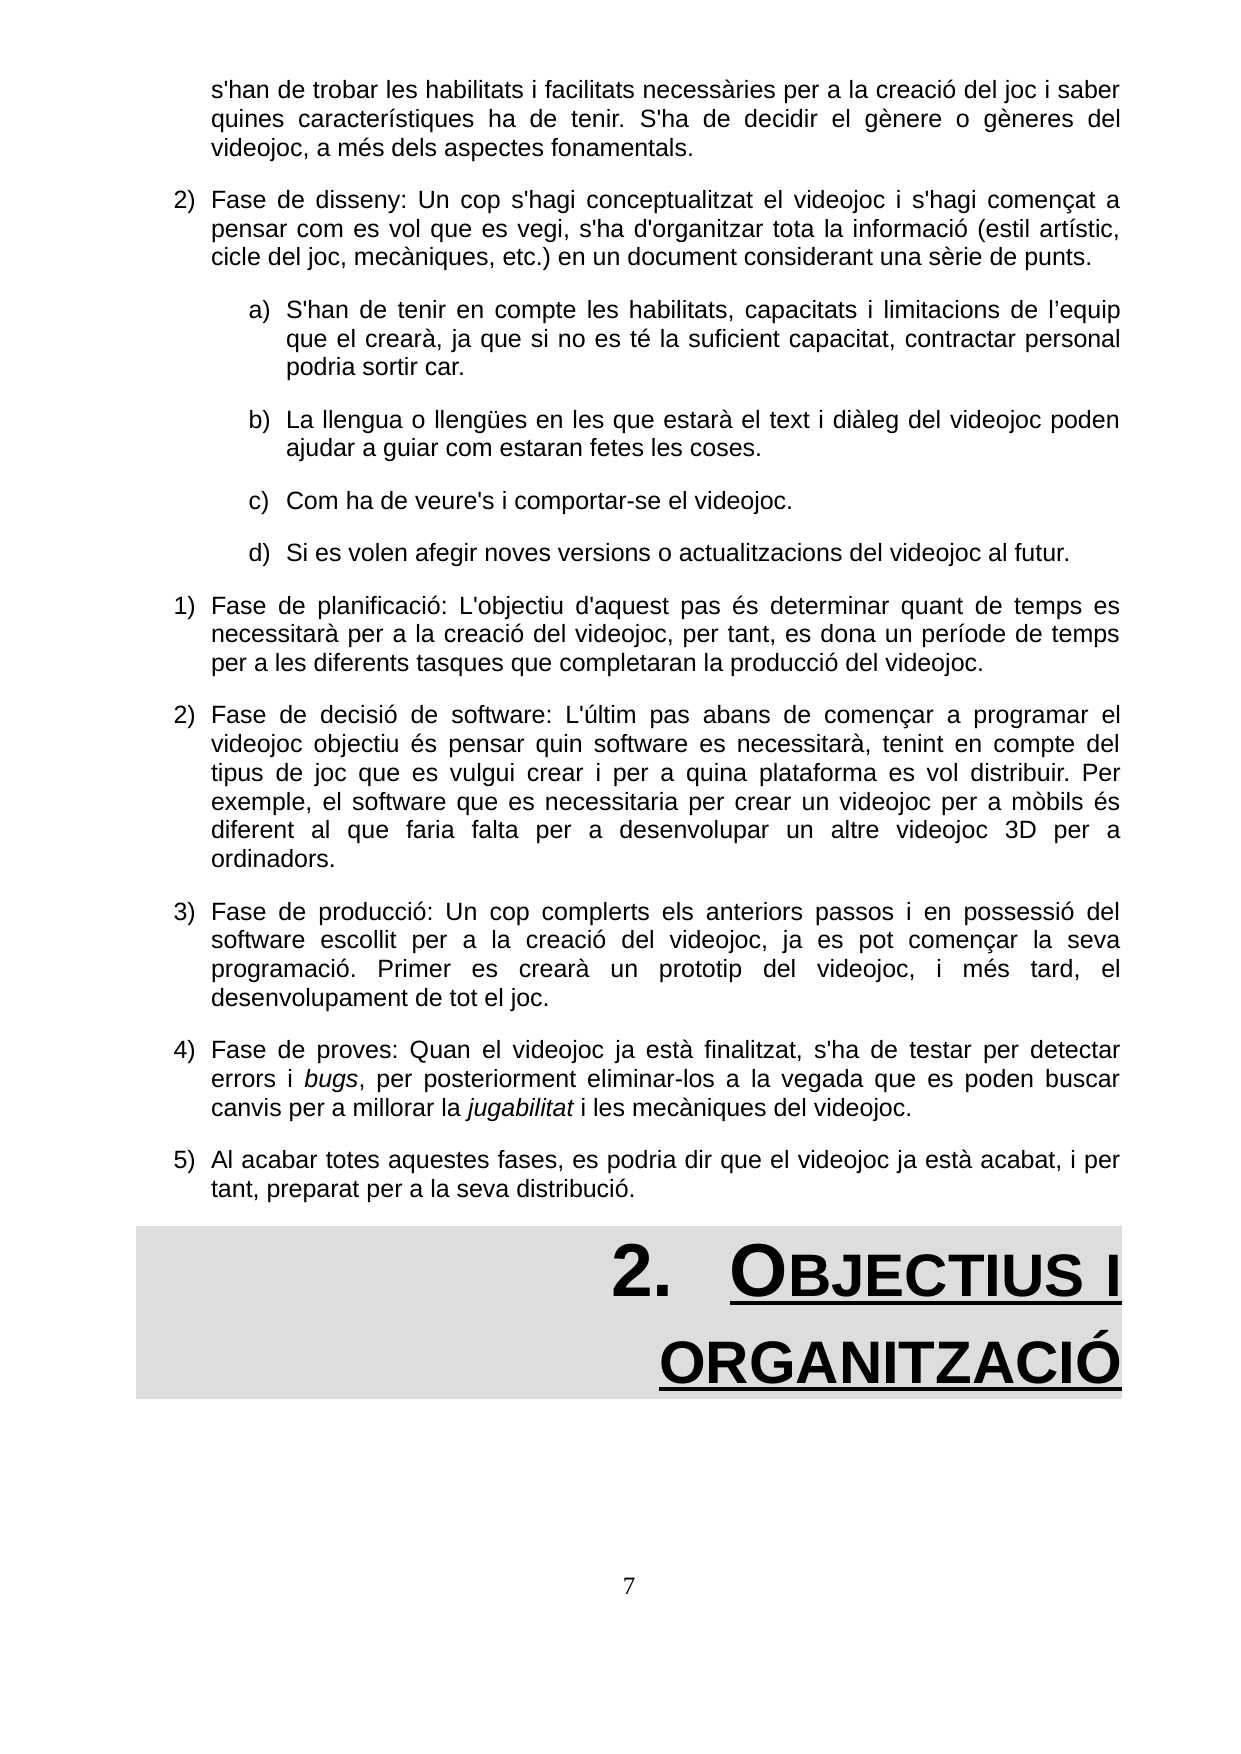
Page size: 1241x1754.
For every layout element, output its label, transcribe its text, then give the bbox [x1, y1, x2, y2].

list Com ha de veure's i comportar-se el videojoc. [248, 486, 1122, 514]
subtitle Objectius i organització [136, 1226, 1122, 1399]
list Fase de disseny: Un cop s'hagi conceptualitzat el videojoc i s'hagi començat a pensar com es vol que es vegi, s'ha d'organitzar tota la informació (estil artístic, cicle del joc, mecàniques, etc.) en un document considerant una sèrie de punts. [173, 185, 1122, 271]
list s'han de trobar les habilitats i facilitats necessàries per a la creació del joc i saber quines característiques ha de tenir. S'ha de decidir el gènere o gèneres del videojoc, a més dels aspectes fonamentals. [173, 75, 1122, 161]
list Si es volen afegir noves versions o actualitzacions del videojoc al futur. [248, 538, 1122, 567]
list La llengua o llengües en les que estarà el text i diàleg del videojoc poden ajudar a guiar com estaran fetes les coses. [248, 405, 1122, 462]
list Fase de producció: Un cop complerts els anteriors passos i en possessió del software escollit per a la creació del videojoc, ja es pot començar la seva programació. Primer es crearà un prototip del videojoc, i més tard, el desenvolupament de tot el joc. [173, 897, 1122, 1012]
list Fase de proves: Quan el videojoc ja està finalitzat, s'ha de testar per detectar errors i bugs, per posteriorment eliminar-los a la vegada que es poden buscar canvis per a millorar la jugabilitat i les mecàniques del videojoc. [173, 1035, 1122, 1122]
list Al acabar totes aquestes fases, es podria dir que el videojoc ja està acabat, i per tant, preparat per a la seva distribució. [173, 1145, 1122, 1203]
list Fase de planificació: L'objectiu d'aquest pas és determinar quant de temps es necessitarà per a la creació del videojoc, per tant, es dona un període de temps per a les diferents tasques que completaran la producció del videojoc. [173, 591, 1122, 677]
list S'han de tenir en compte les habilitats, capacitats i limitacions de l’equip que el crearà, ja que si no es té la suficient capacitat, contractar personal podria sortir car. [248, 295, 1122, 381]
list Fase de decisió de software: L'últim pas abans de començar a programar el videojoc objectiu és pensar quin software es necessitarà, tenint en compte del tipus de joc que es vulgui crear i per a quina plataforma es vol distribuir. Per exemple, el software que es necessitaria per crear un videojoc per a mòbils és diferent al que faria falta per a desenvolupar un altre videojoc 3D per a ordinadors. [173, 701, 1122, 873]
